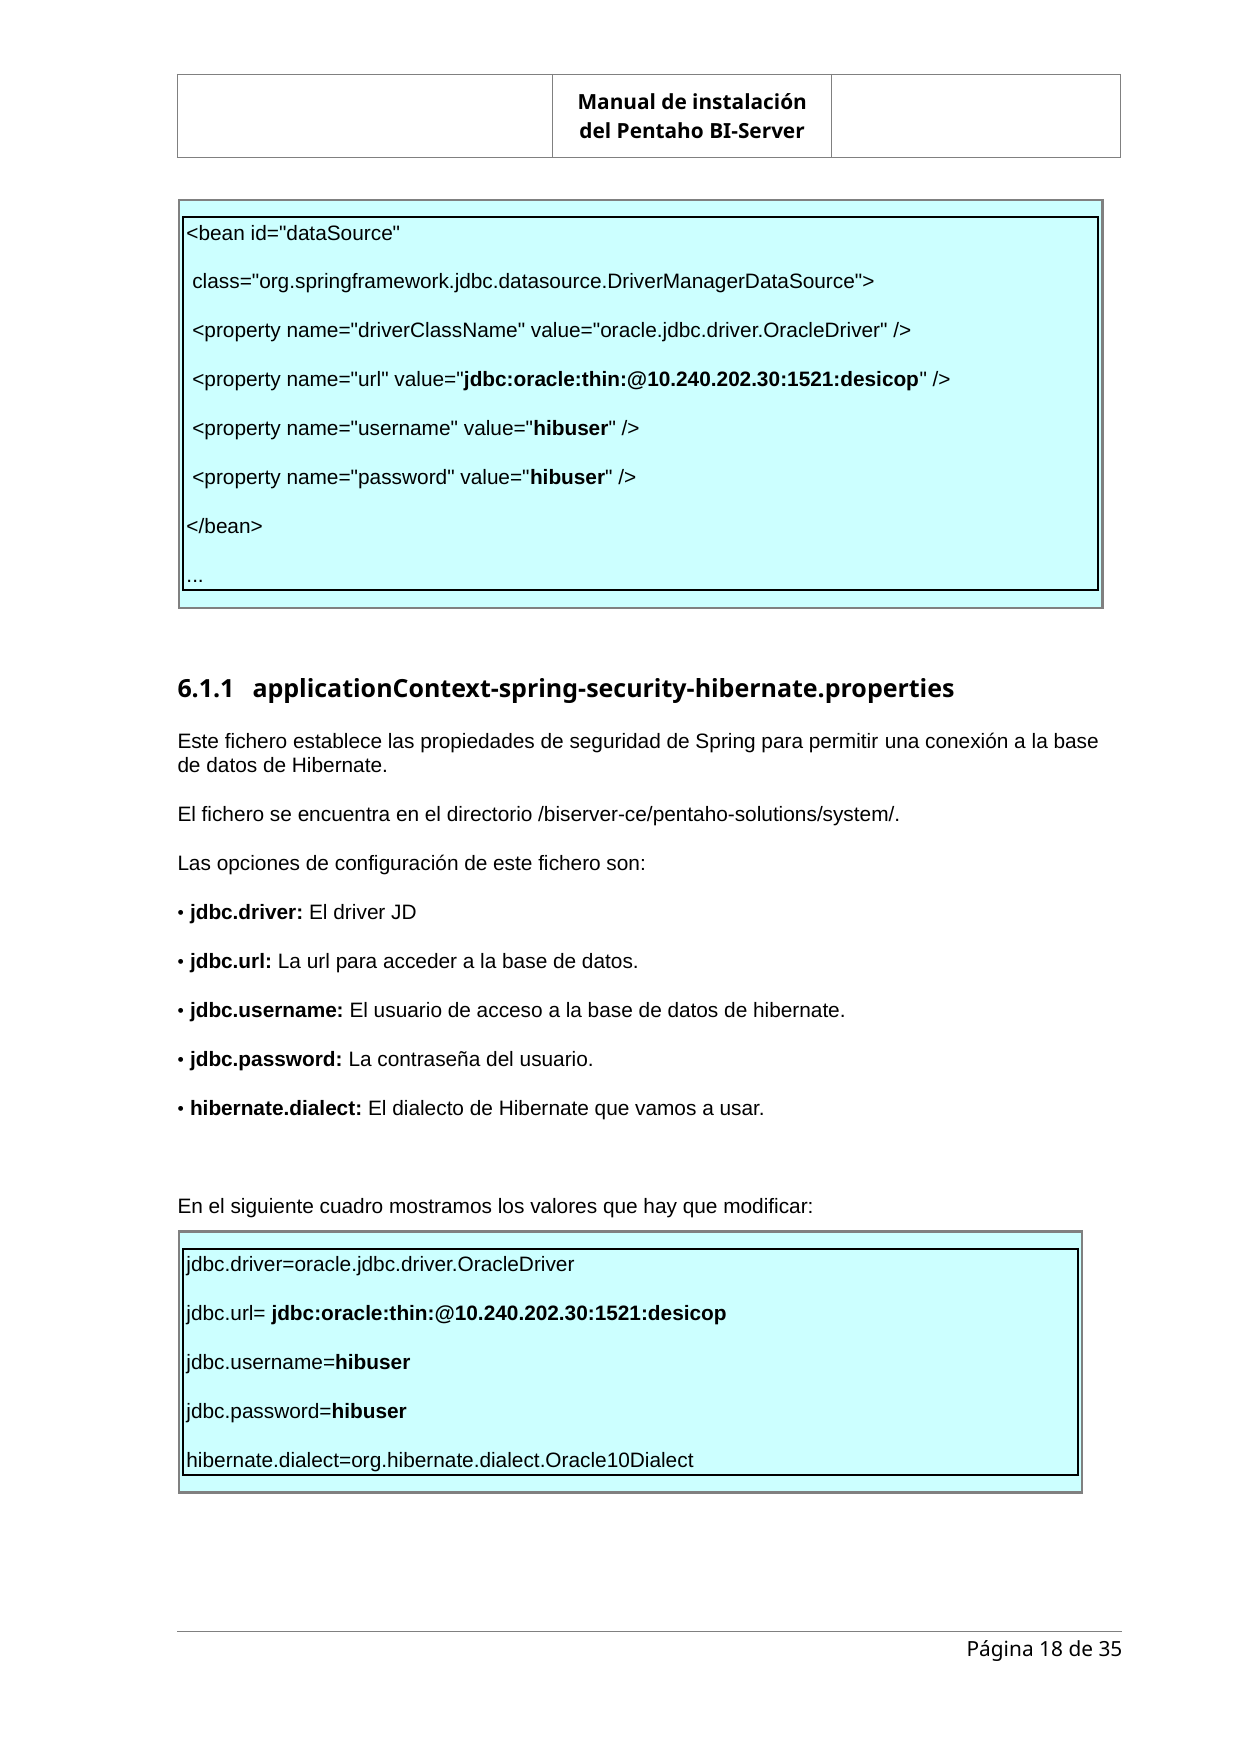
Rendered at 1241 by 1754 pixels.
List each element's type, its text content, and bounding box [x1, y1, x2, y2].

text El fichero se encuentra en el directorio /biserver-ce/pentaho-solutions/system/. [177, 802, 1122, 826]
list jdbc.driver: El driver JD [177, 900, 1122, 924]
text En el siguiente cuadro mostramos los valores que hay que modificar: [177, 1194, 1122, 1218]
list hibernate.dialect: El dialecto de Hibernate que vamos a usar. [177, 1096, 1122, 1120]
list jdbc.username: El usuario de acceso a la base de datos de hibernate. [177, 998, 1122, 1022]
text Las opciones de configuración de este fichero son: [177, 851, 1122, 875]
text Este fichero establece las propiedades de seguridad de Spring para permitir una conexión a la base de datos de Hibernate. [177, 729, 1122, 777]
list jdbc.password: La contraseña del usuario. [177, 1047, 1122, 1071]
table_header <bean id="dataSource" class="org.springframework.jdbc.datasource.DriverManagerDataSource"> <property name="driverClassName" value="oracle.jdbc.driver.OracleDriver" /> <property name="url" value="jdbc:oracle:thin:@10.240.202.30:1521:desicop" /> <property name="username" value="hibuser" /> <property name="password" value="hibuser" /> </bean> ... [180, 201, 1101, 607]
list jdbc.url: La url para acceder a la base de datos. [177, 949, 1122, 973]
subtitle applicationContext-spring-security-hibernate.properties [177, 670, 1122, 704]
table_header jdbc.driver=oracle.jdbc.driver.OracleDriver jdbc.url= jdbc:oracle:thin:@10.240.202.30:1521:desicop jdbc.username=hibuser jdbc.password=hibuser hibernate.dialect=org.hibernate.dialect.Oracle10Dialect [180, 1233, 1081, 1491]
